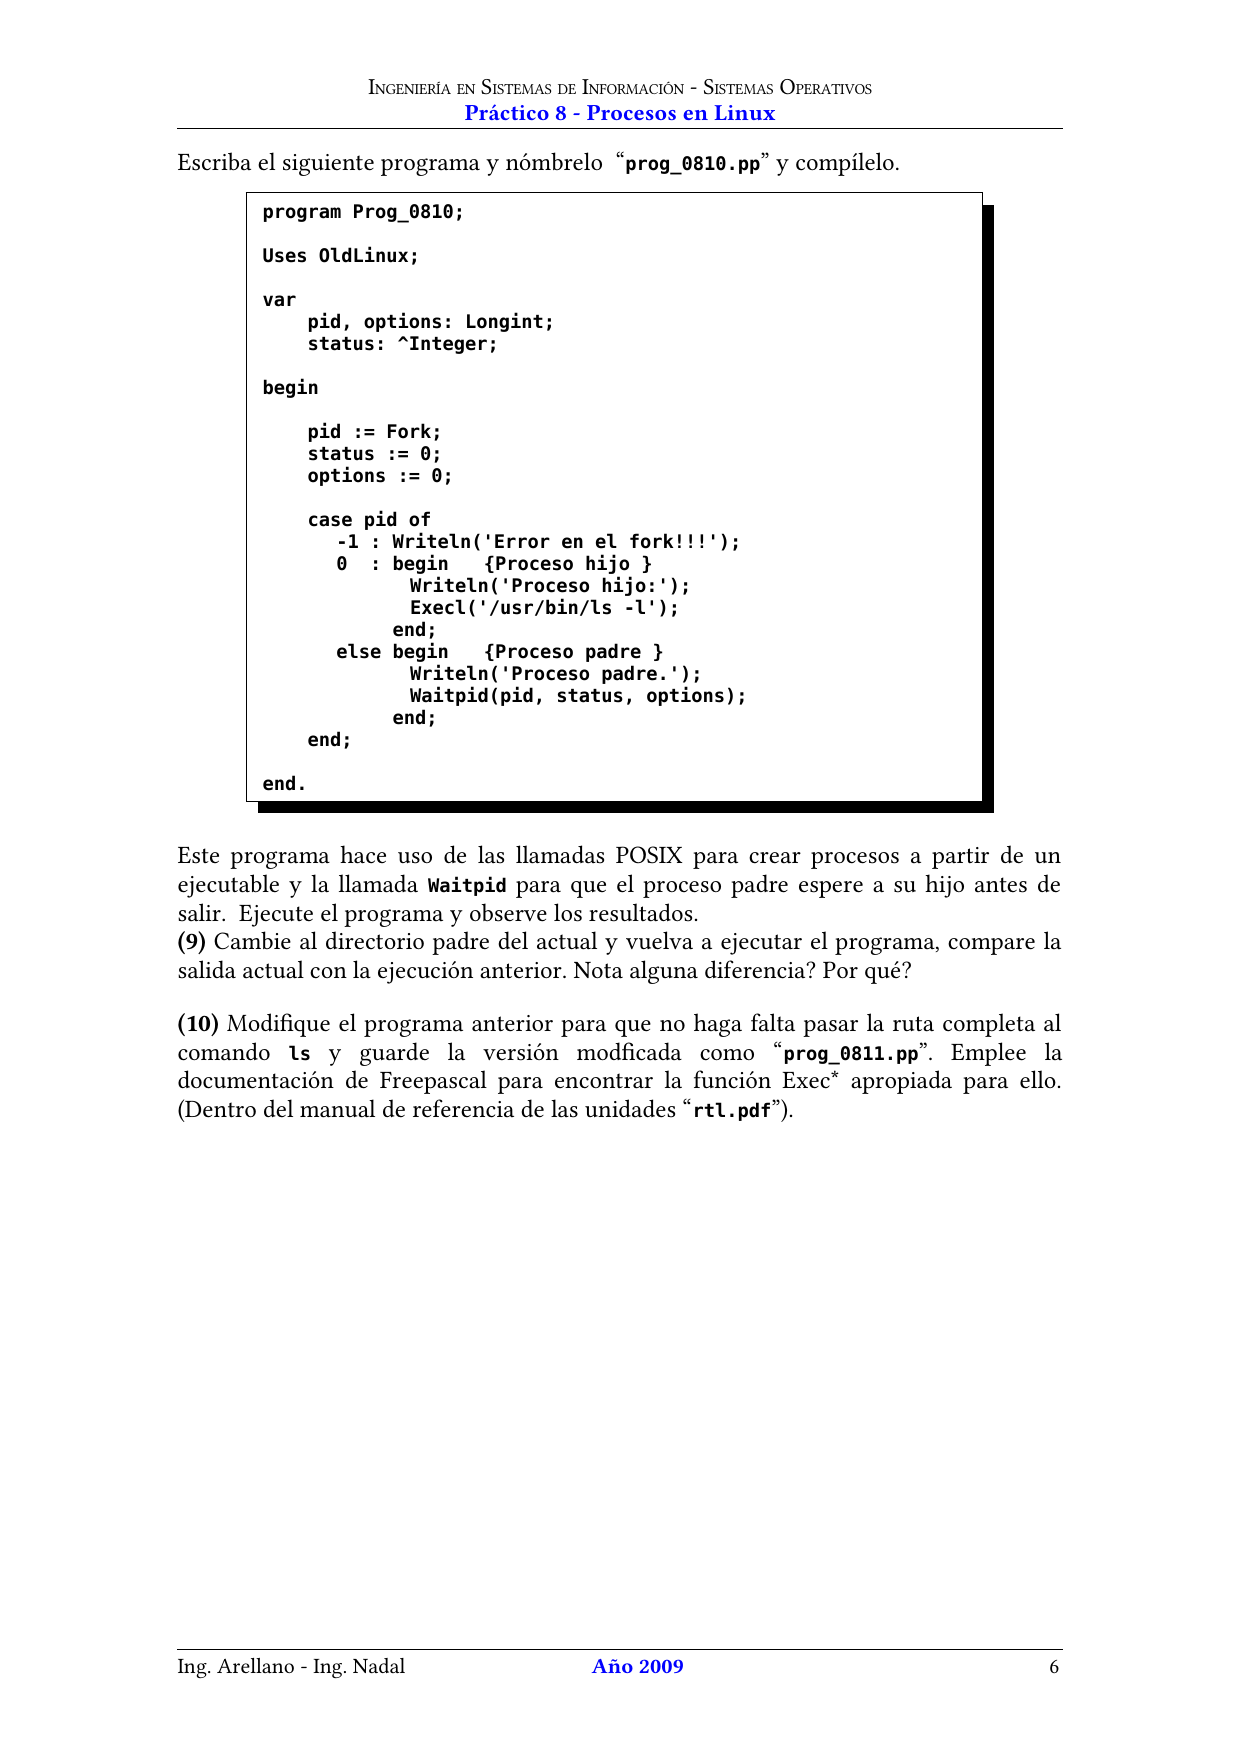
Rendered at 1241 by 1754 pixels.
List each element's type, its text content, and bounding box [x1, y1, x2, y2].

text Waitpid(pid, status, options); [262, 685, 965, 707]
text else begin {Proceso padre } [262, 641, 965, 663]
text program Prog_0810; [262, 201, 965, 223]
text (9) Cambie al directorio padre del actual y vuelva a ejecutar el programa, compare la salida actual con la ejecución anterior. Nota alguna diferencia? Por qué? [177, 927, 1063, 984]
text Execl('/usr/bin/ls -l'); [262, 597, 965, 619]
text Este programa hace uso de las llamadas POSIX para crear procesos a partir de un ejecutable y la llamada Waitpid para que el proceso padre espere a su hijo antes de salir. Ejecute el programa y observe los resultados. [177, 842, 1063, 927]
text end. [262, 773, 965, 792]
text pid := Fork; [262, 421, 965, 443]
text Writeln('Proceso padre.'); [262, 663, 965, 685]
text end; [262, 707, 965, 729]
text end; [262, 729, 965, 751]
text pid, options: Longint; [262, 311, 965, 333]
text status: ^Integer; [262, 333, 965, 355]
text -1 : Writeln('Error en el fork!!!'); [262, 531, 965, 553]
text begin [262, 377, 965, 399]
text Writeln('Proceso hijo:'); [262, 575, 965, 597]
text (10) Modifique el programa anterior para que no haga falta pasar la ruta completa al comando ls y guarde la versión modficada como “prog_0811.pp”. Emplee la documentación de Freepascal para encontrar la función Exec* apropiada para ello. (Dentro del manual de referencia de las unidades “rtl.pdf”). [177, 1009, 1063, 1123]
text end; [262, 619, 965, 641]
text 0 : begin {Proceso hijo } [262, 553, 965, 575]
text var [262, 289, 965, 311]
text Uses OldLinux; [262, 245, 965, 267]
text Escriba el siguiente programa y nómbrelo “prog_0810.pp” y compílelo. [177, 148, 1063, 176]
text status := 0; [262, 443, 965, 465]
text case pid of [262, 509, 965, 531]
text options := 0; [262, 465, 965, 487]
